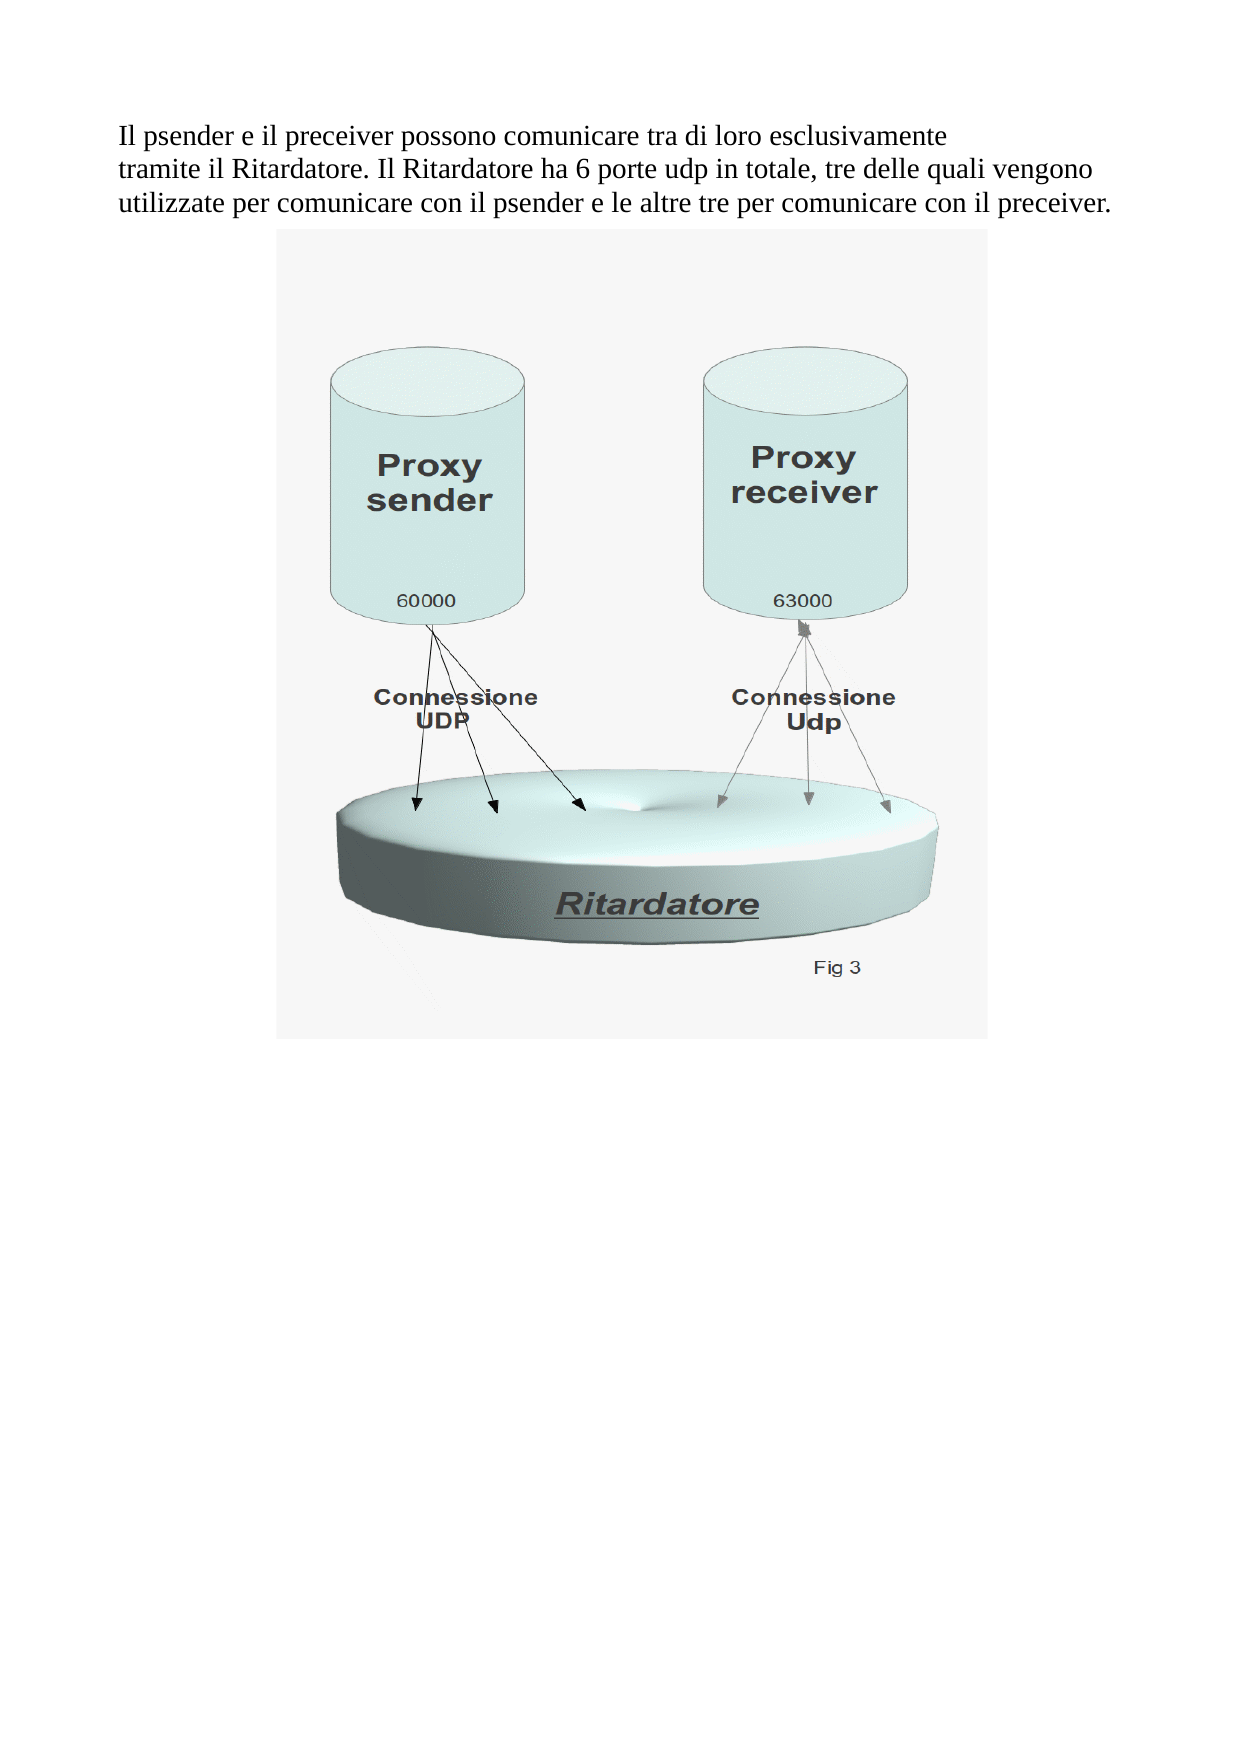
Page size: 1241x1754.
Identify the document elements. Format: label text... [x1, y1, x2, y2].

text utilizzate per comunicare con il psender e le altre tre per comunicare con il preceiver. [118, 185, 1122, 219]
text Il psender e il preceiver possono comunicare tra di loro esclusivamente [118, 118, 1122, 152]
text tramite il Ritardatore. Il Ritardatore ha 6 porte udp in totale, tre delle quali vengono [118, 152, 1122, 185]
picture [276, 229, 988, 1039]
